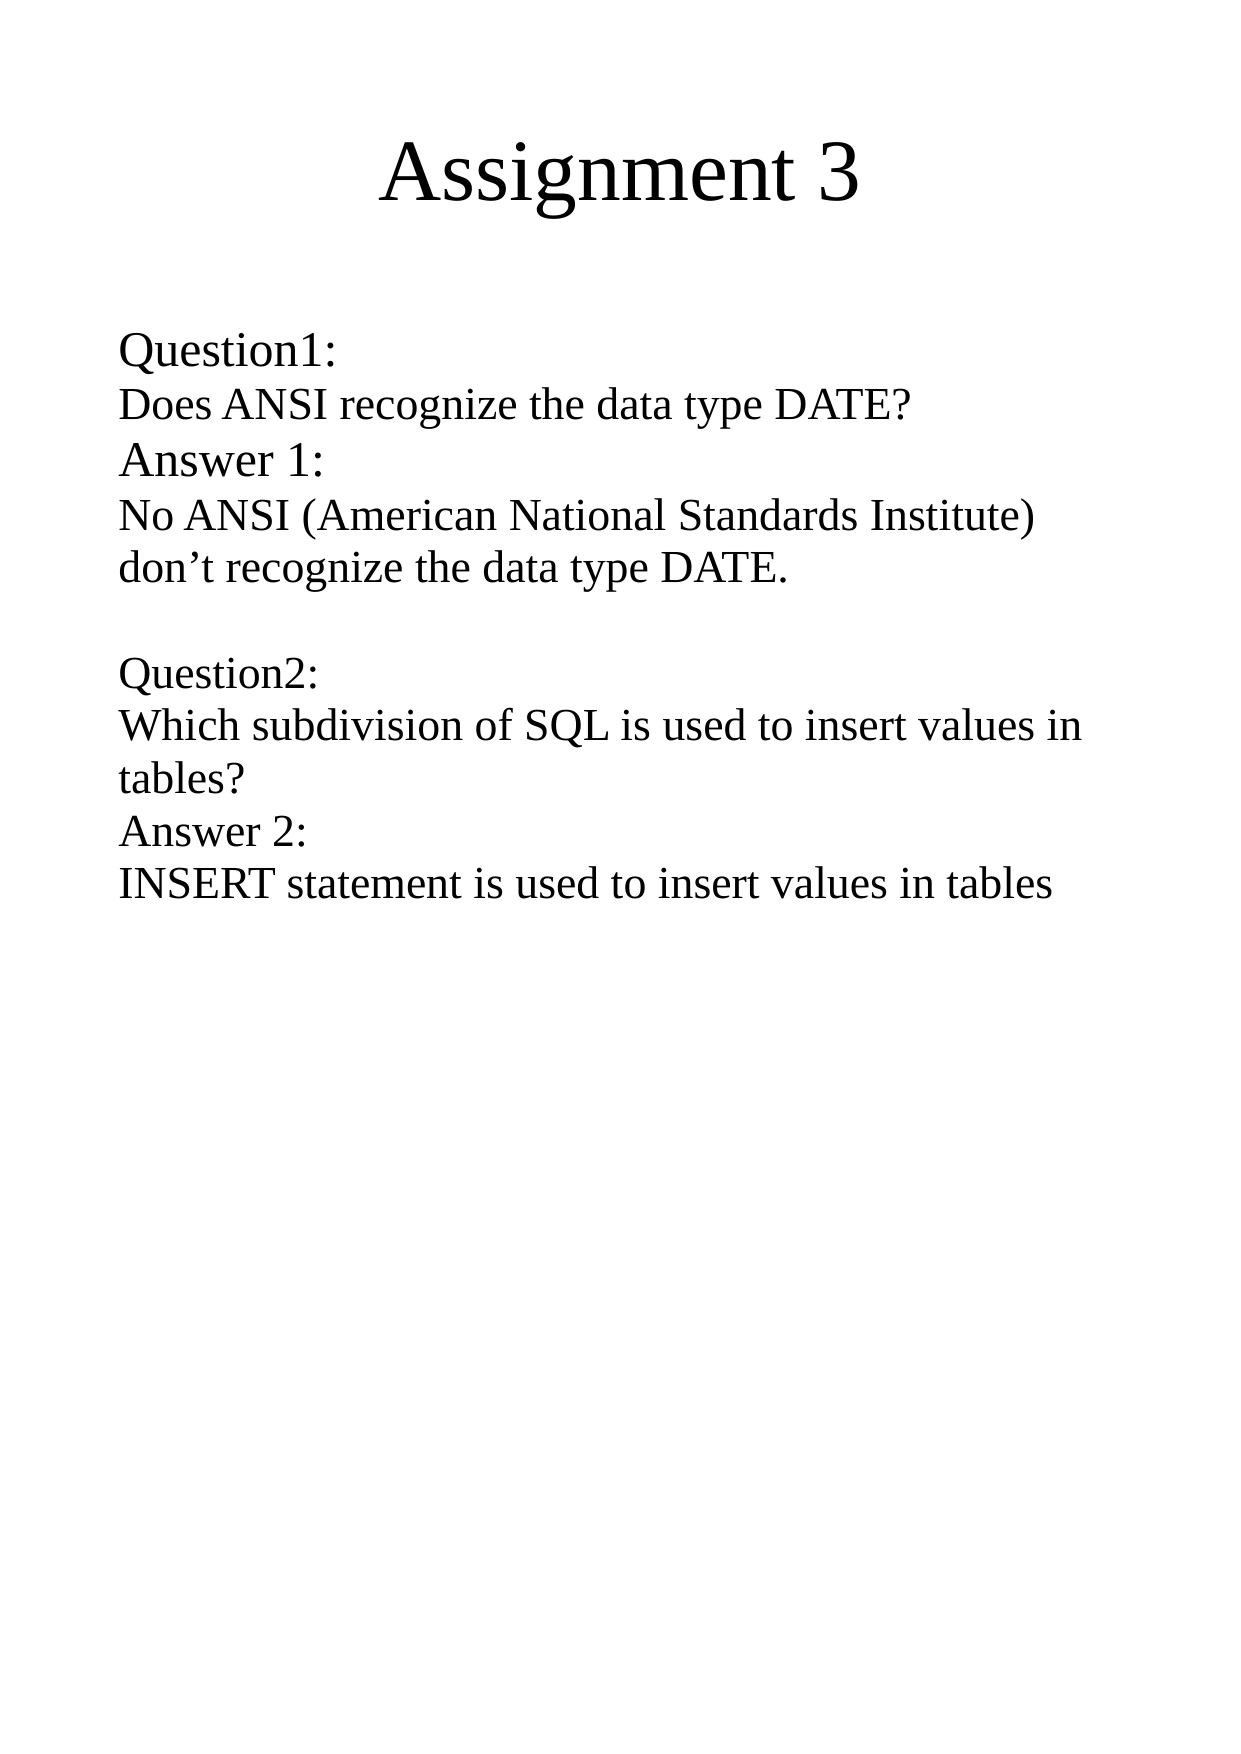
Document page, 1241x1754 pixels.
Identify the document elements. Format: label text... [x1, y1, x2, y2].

text Answer 1: [118, 429, 1122, 487]
text No ANSI (American National Standards Institute) don’t recognize the data type DATE. [118, 487, 1122, 592]
text Question2: [118, 645, 1122, 698]
text Does ANSI recognize the data type DATE? [118, 377, 1122, 429]
text Question1: [118, 319, 1122, 377]
text INSERT statement is used to insert values in tables [118, 856, 1122, 909]
text Assignment 3 [118, 118, 1122, 219]
text Answer 2: [118, 803, 1122, 856]
text Which subdivision of SQL is used to insert values in tables? [118, 698, 1122, 803]
